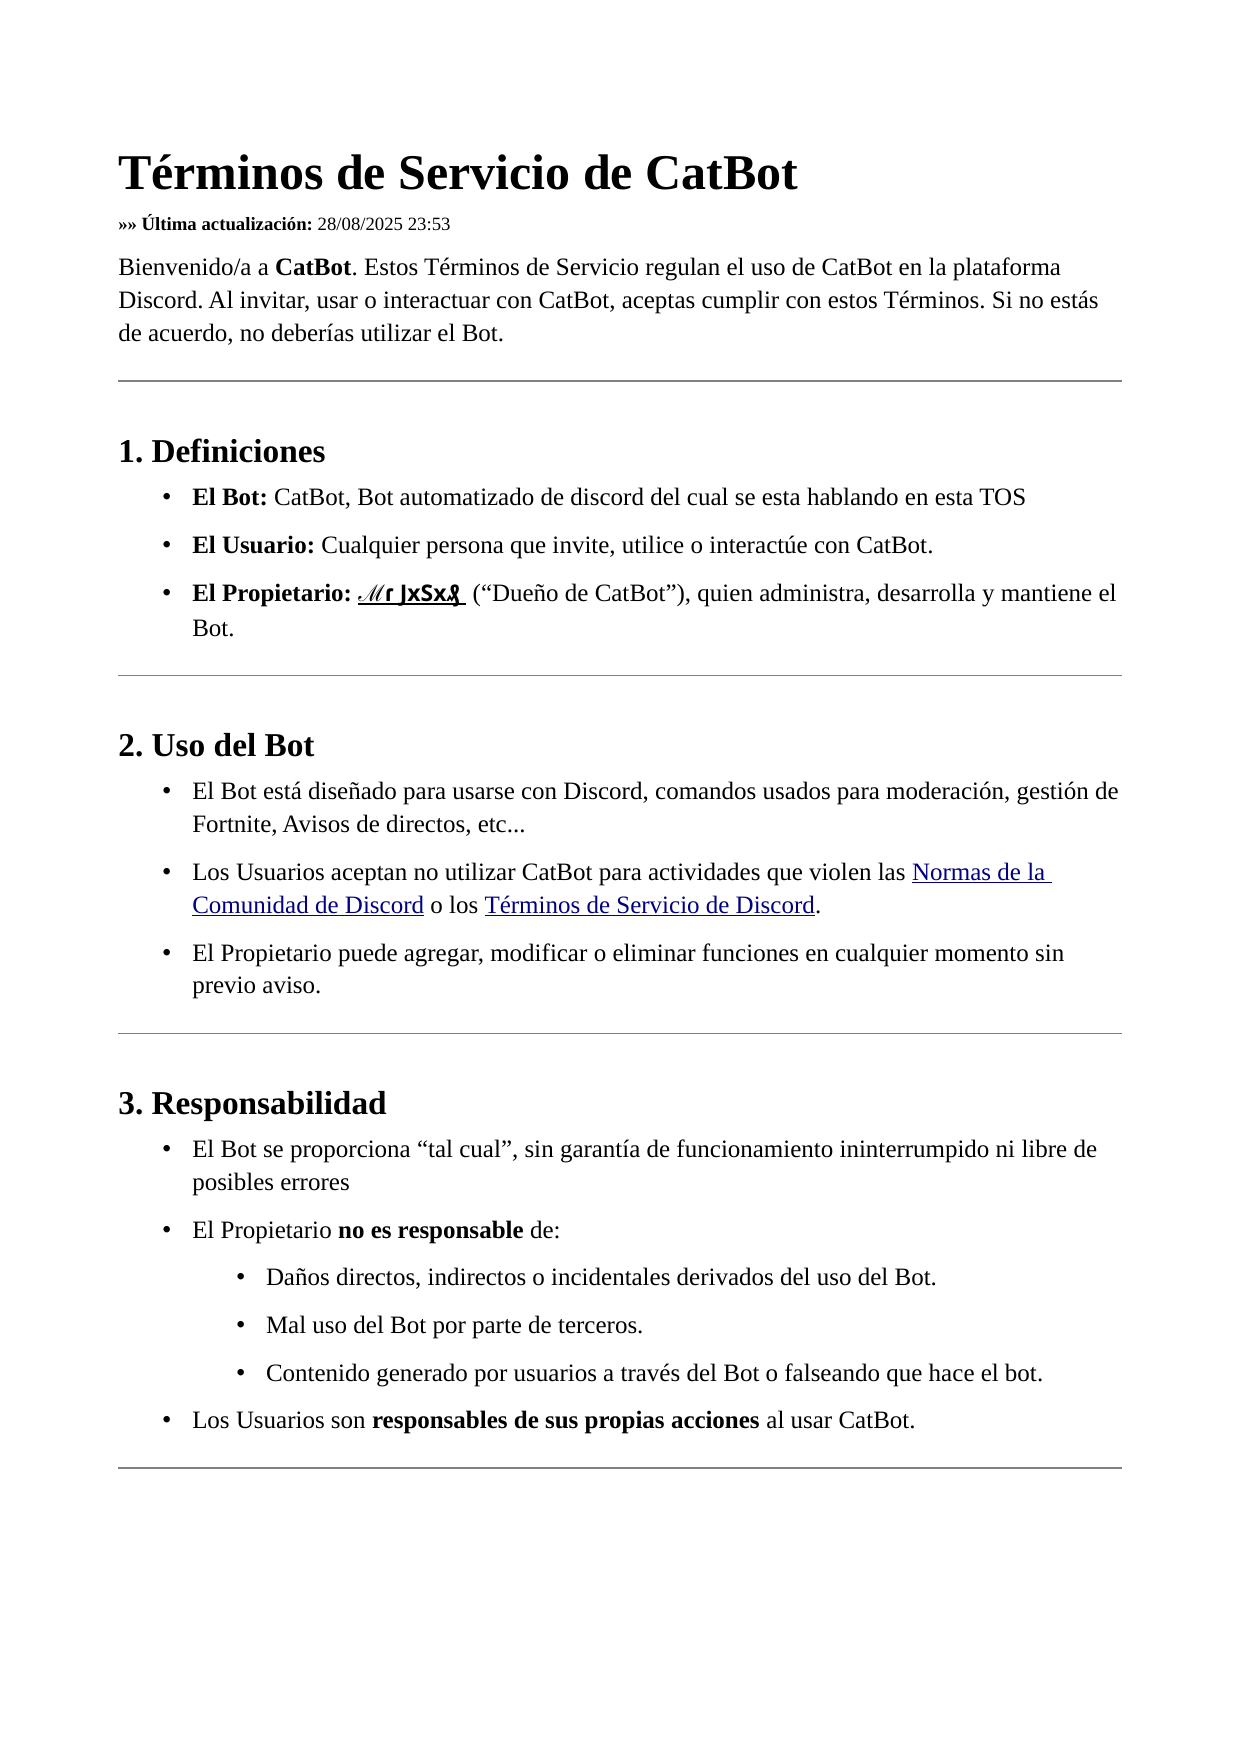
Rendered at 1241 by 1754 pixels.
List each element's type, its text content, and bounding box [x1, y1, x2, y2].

subtitle 2. Uso del Bot [118, 726, 1122, 764]
text Bienvenido/a a CatBot. Estos Términos de Servicio regulan el uso de CatBot en la plataforma Discord. Al invitar, usar o interactuar con CatBot, aceptas cumplir con estos Términos. Si no estás de acuerdo, no deberías utilizar el Bot. [118, 252, 1122, 347]
text »» Última actualización: 28/08/2025 23:53 [118, 213, 1122, 235]
subtitle 3. Responsabilidad [118, 1083, 1122, 1122]
list El Propietario no es responsable de: [162, 1215, 1122, 1243]
list El Propietario puede agregar, modificar o eliminar funciones en cualquier momento sin previo aviso. [162, 938, 1122, 999]
subtitle 1. Definiciones [118, 431, 1122, 469]
list El Bot: CatBot, Bot automatizado de discord del cual se esta hablando en esta TOS [162, 482, 1122, 511]
list Mal uso del Bot por parte de terceros. [236, 1310, 1122, 1339]
list Daños directos, indirectos o incidentales derivados del uso del Bot. [236, 1262, 1122, 1291]
list El Bot está diseñado para usarse con Discord, comandos usados para moderación, gestión de Fortnite, Avisos de directos, etc... [162, 776, 1122, 838]
list El Propietario: ℳɾ JxSx₰ (“Dueño de CatBot”), quien administra, desarrolla y mantiene el Bot. [162, 577, 1122, 642]
list Contenido generado por usuarios a través del Bot o falseando que hace el bot. [236, 1358, 1122, 1386]
list El Bot se proporciona “tal cual”, sin garantía de funcionamiento ininterrumpido ni libre de posibles errores [162, 1134, 1122, 1196]
list Los Usuarios aceptan no utilizar CatBot para actividades que violen las Normas de la Comunidad de Discord o los Términos de Servicio de Discord. [162, 857, 1122, 919]
subtitle Términos de Servicio de CatBot [118, 143, 1122, 201]
list El Usuario: Cualquier persona que invite, utilice o interactúe con CatBot. [162, 530, 1122, 558]
list Los Usuarios son responsables de sus propias acciones al usar CatBot. [162, 1405, 1122, 1434]
